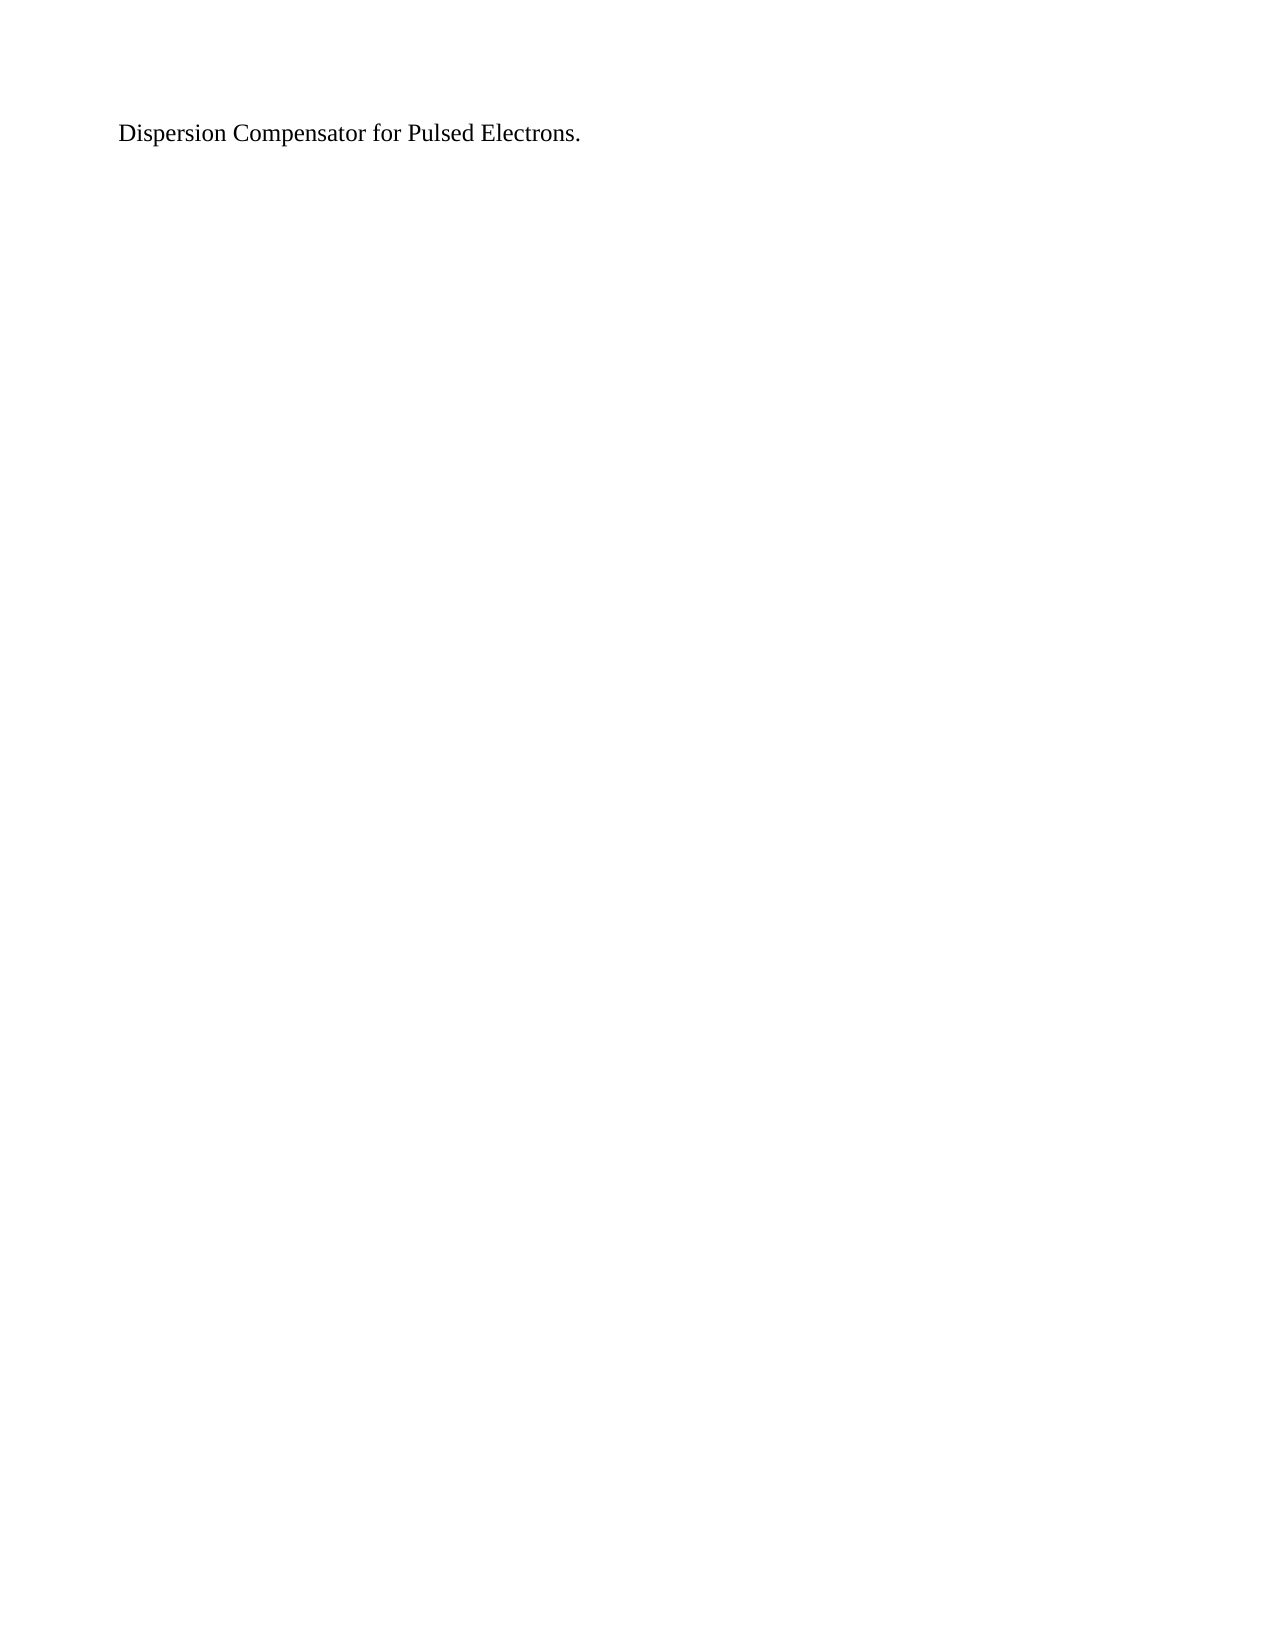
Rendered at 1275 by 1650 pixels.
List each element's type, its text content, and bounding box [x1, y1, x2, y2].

text Dispersion Compensator for Pulsed Electrons. [118, 118, 1157, 147]
